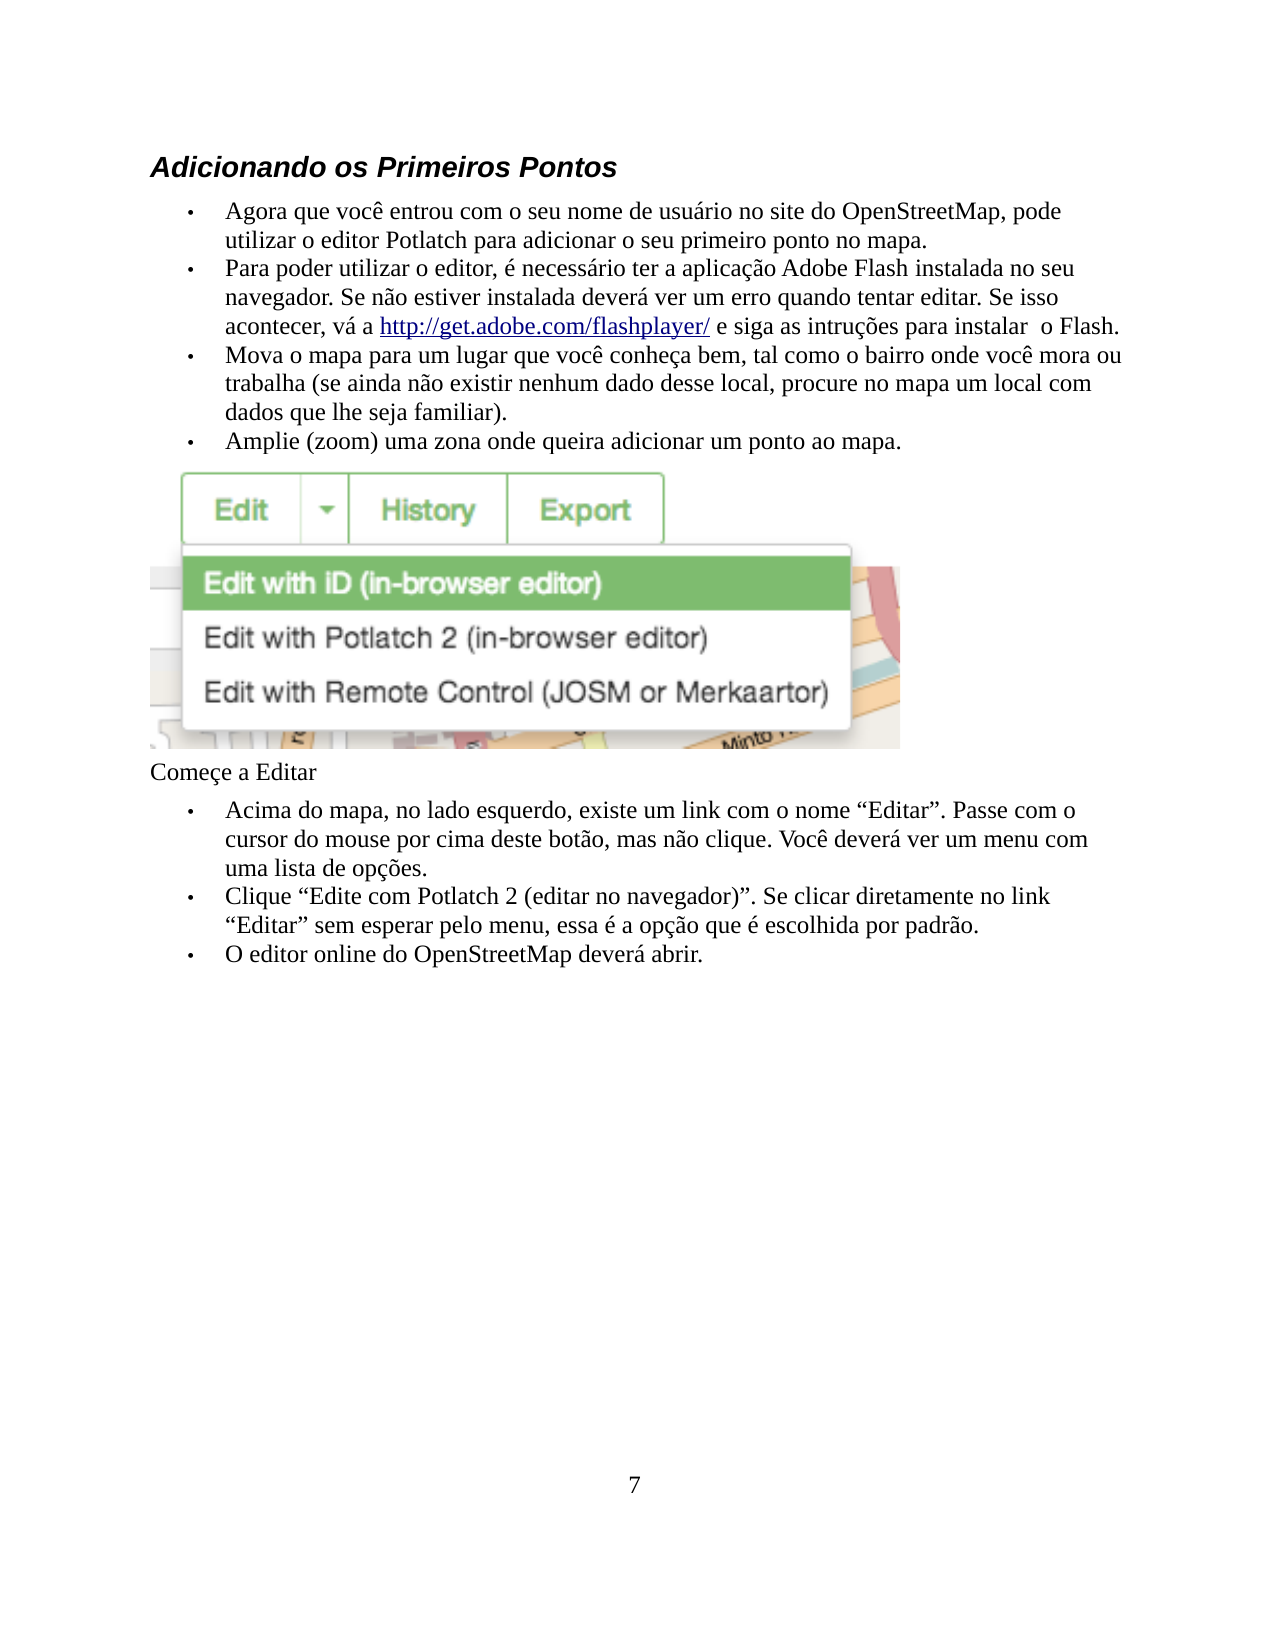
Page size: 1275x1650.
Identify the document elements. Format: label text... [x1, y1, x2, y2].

list O editor online do OpenStreetMap deverá abrir. [187, 939, 1125, 968]
list Agora que você entrou com o seu nome de usuário no site do OpenStreetMap, pode utilizar o editor Potlatch para adicionar o seu primeiro ponto no mapa. [187, 196, 1125, 253]
subtitle Adicionando os Primeiros Pontos [150, 150, 1125, 183]
picture [150, 454, 901, 749]
list Clique “Edite com Potlatch 2 (editar no navegador)”. Se clicar diretamente no link “Editar” sem esperar pelo menu, essa é a opção que é escolhida por padrão. [187, 881, 1125, 939]
text Começe a Editar [150, 757, 1125, 786]
list Para poder utilizar o editor, é necessário ter a aplicação Adobe Flash instalada no seu navegador. Se não estiver instalada deverá ver um erro quando tentar editar. Se isso acontecer, vá a http://get.adobe.com/flashplayer/ e siga as intruções para instalar o Flash. [187, 253, 1125, 340]
list Acima do mapa, no lado esquerdo, existe um link com o nome “Editar”. Passe com o cursor do mouse por cima deste botão, mas não clique. Você deverá ver um menu com uma lista de opções. [187, 795, 1125, 881]
list Mova o mapa para um lugar que você conheça bem, tal como o bairro onde você mora ou trabalha (se ainda não existir nenhum dado desse local, procure no mapa um local com dados que lhe seja familiar). [187, 340, 1125, 426]
list Amplie (zoom) uma zona onde queira adicionar um ponto ao mapa. [187, 426, 1125, 455]
